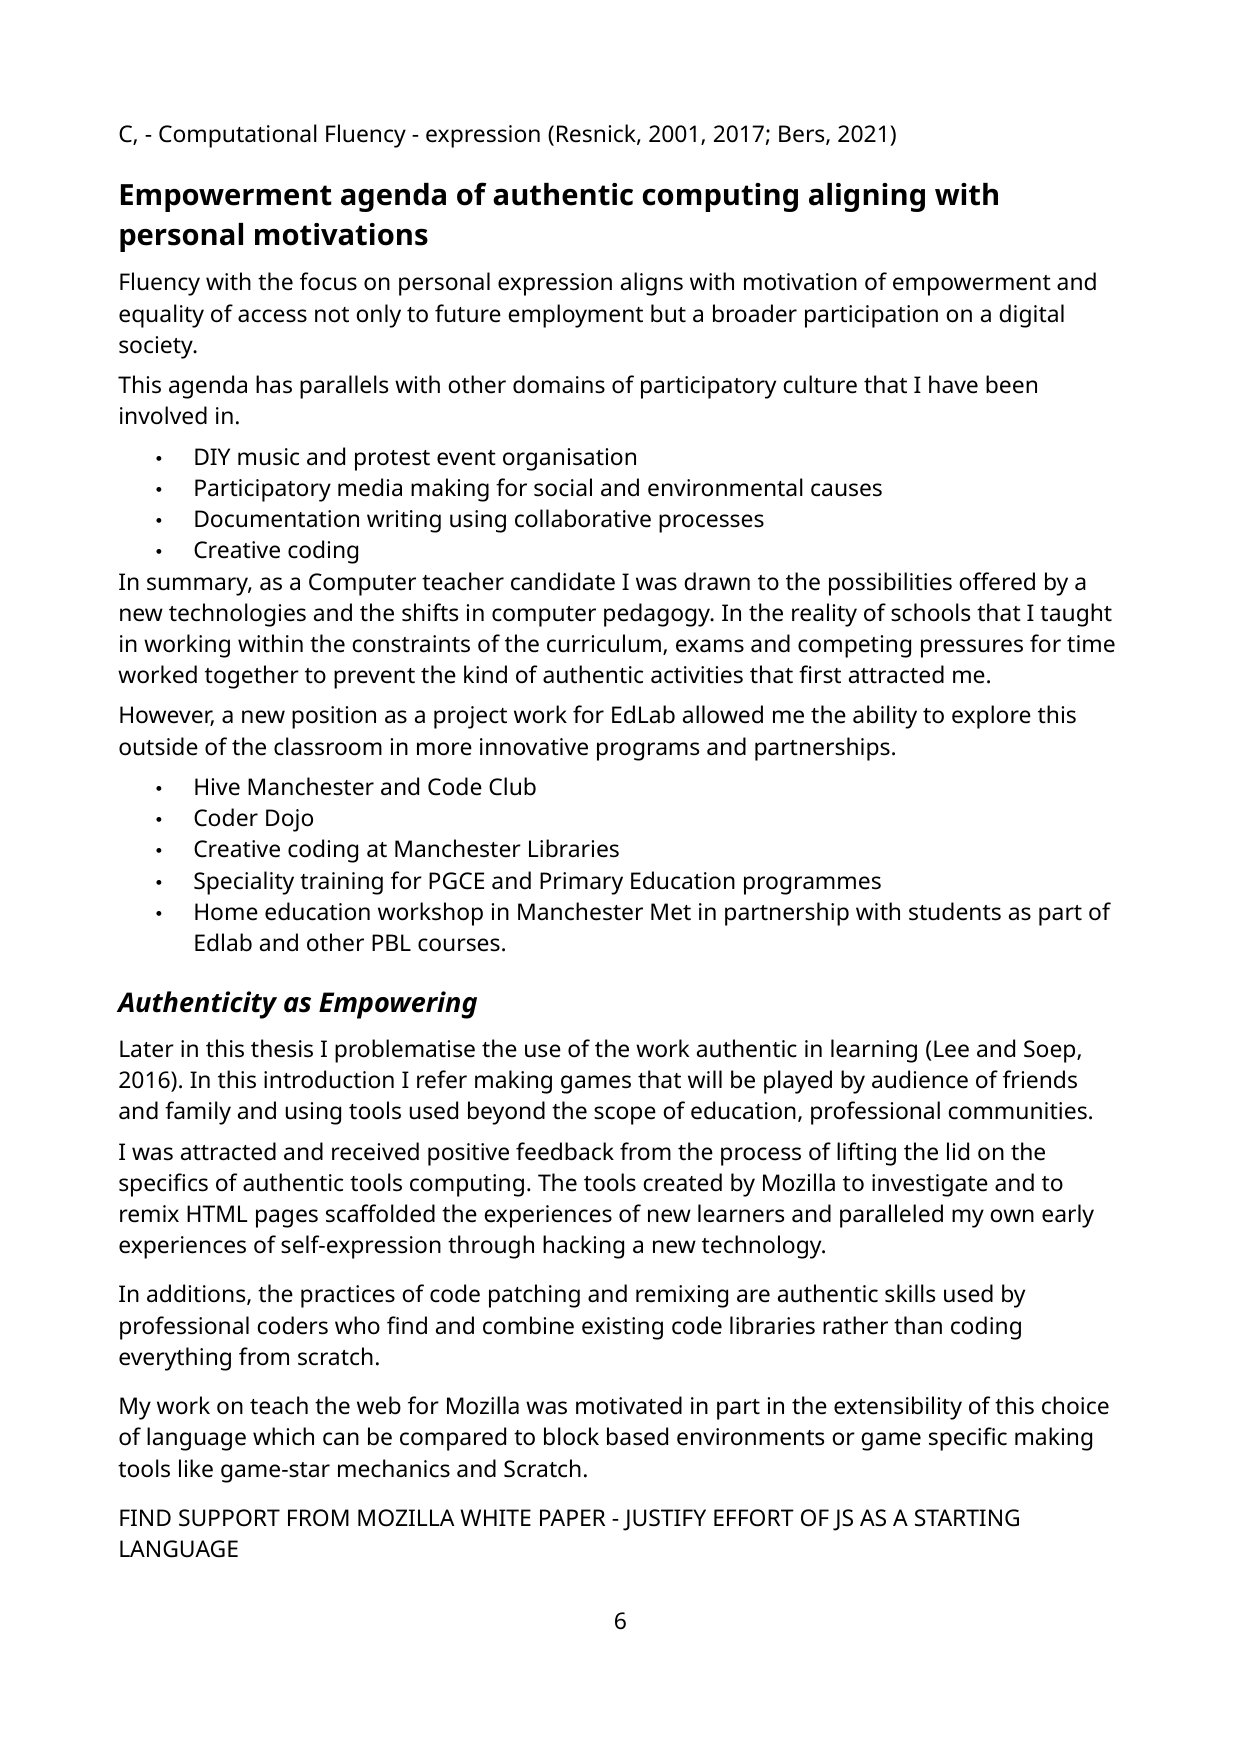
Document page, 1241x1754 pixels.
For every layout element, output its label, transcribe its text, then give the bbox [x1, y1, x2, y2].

subtitle Authenticity as Empowering [118, 983, 1122, 1020]
list Home education workshop in Manchester Met in partnership with students as part of Edlab and other PBL courses. [156, 896, 1122, 958]
list Hive Manchester and Code Club [156, 771, 1122, 802]
text In additions, the practices of code patching and remixing are authentic skills used by professional coders who find and combine existing code libraries rather than coding everything from scratch. [118, 1278, 1122, 1372]
list Creative coding at Manchester Libraries [156, 833, 1122, 864]
text This agenda has parallels with other domains of participatory culture that I have been involved in. [118, 369, 1122, 431]
text Later in this thesis I problematise the use of the work authentic in learning (Lee and Soep, 2016). In this introduction I refer making games that will be played by audience of friends and family and using tools used beyond the scope of education, professional communities. [118, 1033, 1122, 1126]
text FIND SUPPORT FROM MOZILLA WHITE PAPER - JUSTIFY EFFORT OF JS AS A STARTING LANGUAGE [118, 1502, 1122, 1564]
list Creative coding [156, 534, 1122, 565]
text However, a new position as a project work for EdLab allowed me the ability to explore this outside of the classroom in more innovative programs and partnerships. [118, 699, 1122, 762]
list Coder Dojo [156, 802, 1122, 833]
list Documentation writing using collaborative processes [156, 503, 1122, 534]
list Participatory media making for social and environmental causes [156, 472, 1122, 503]
text Fluency with the focus on personal expression aligns with motivation of empowerment and equality of access not only to future employment but a broader participation on a digital society. [118, 266, 1122, 360]
list DIY music and protest event organisation [156, 440, 1122, 472]
text In summary, as a Computer teacher candidate I was drawn to the possibilities offered by a new technologies and the shifts in computer pedagogy. In the reality of schools that I taught in working within the constraints of the curriculum, exams and competing pressures for time worked together to prevent the kind of authentic activities that first attracted me. [118, 565, 1122, 690]
text C, - Computational Fluency - expression (Resnick, 2001, 2017; Bers, 2021) [118, 118, 1122, 149]
list Speciality training for PGCE and Primary Education programmes [156, 864, 1122, 896]
text My work on teach the web for Mozilla was motivated in part in the extensibility of this choice of language which can be compared to block based environments or game specific making tools like game-star mechanics and Scratch. [118, 1390, 1122, 1484]
subtitle Empowerment agenda of authentic computing aligning with personal motivations [118, 174, 1122, 254]
text I was attracted and received positive feedback from the process of lifting the lid on the specifics of authentic tools computing. The tools created by Mozilla to investigate and to remix HTML pages scaffolded the experiences of new learners and paralleled my own early experiences of self-expression through hacking a new technology. [118, 1135, 1122, 1260]
